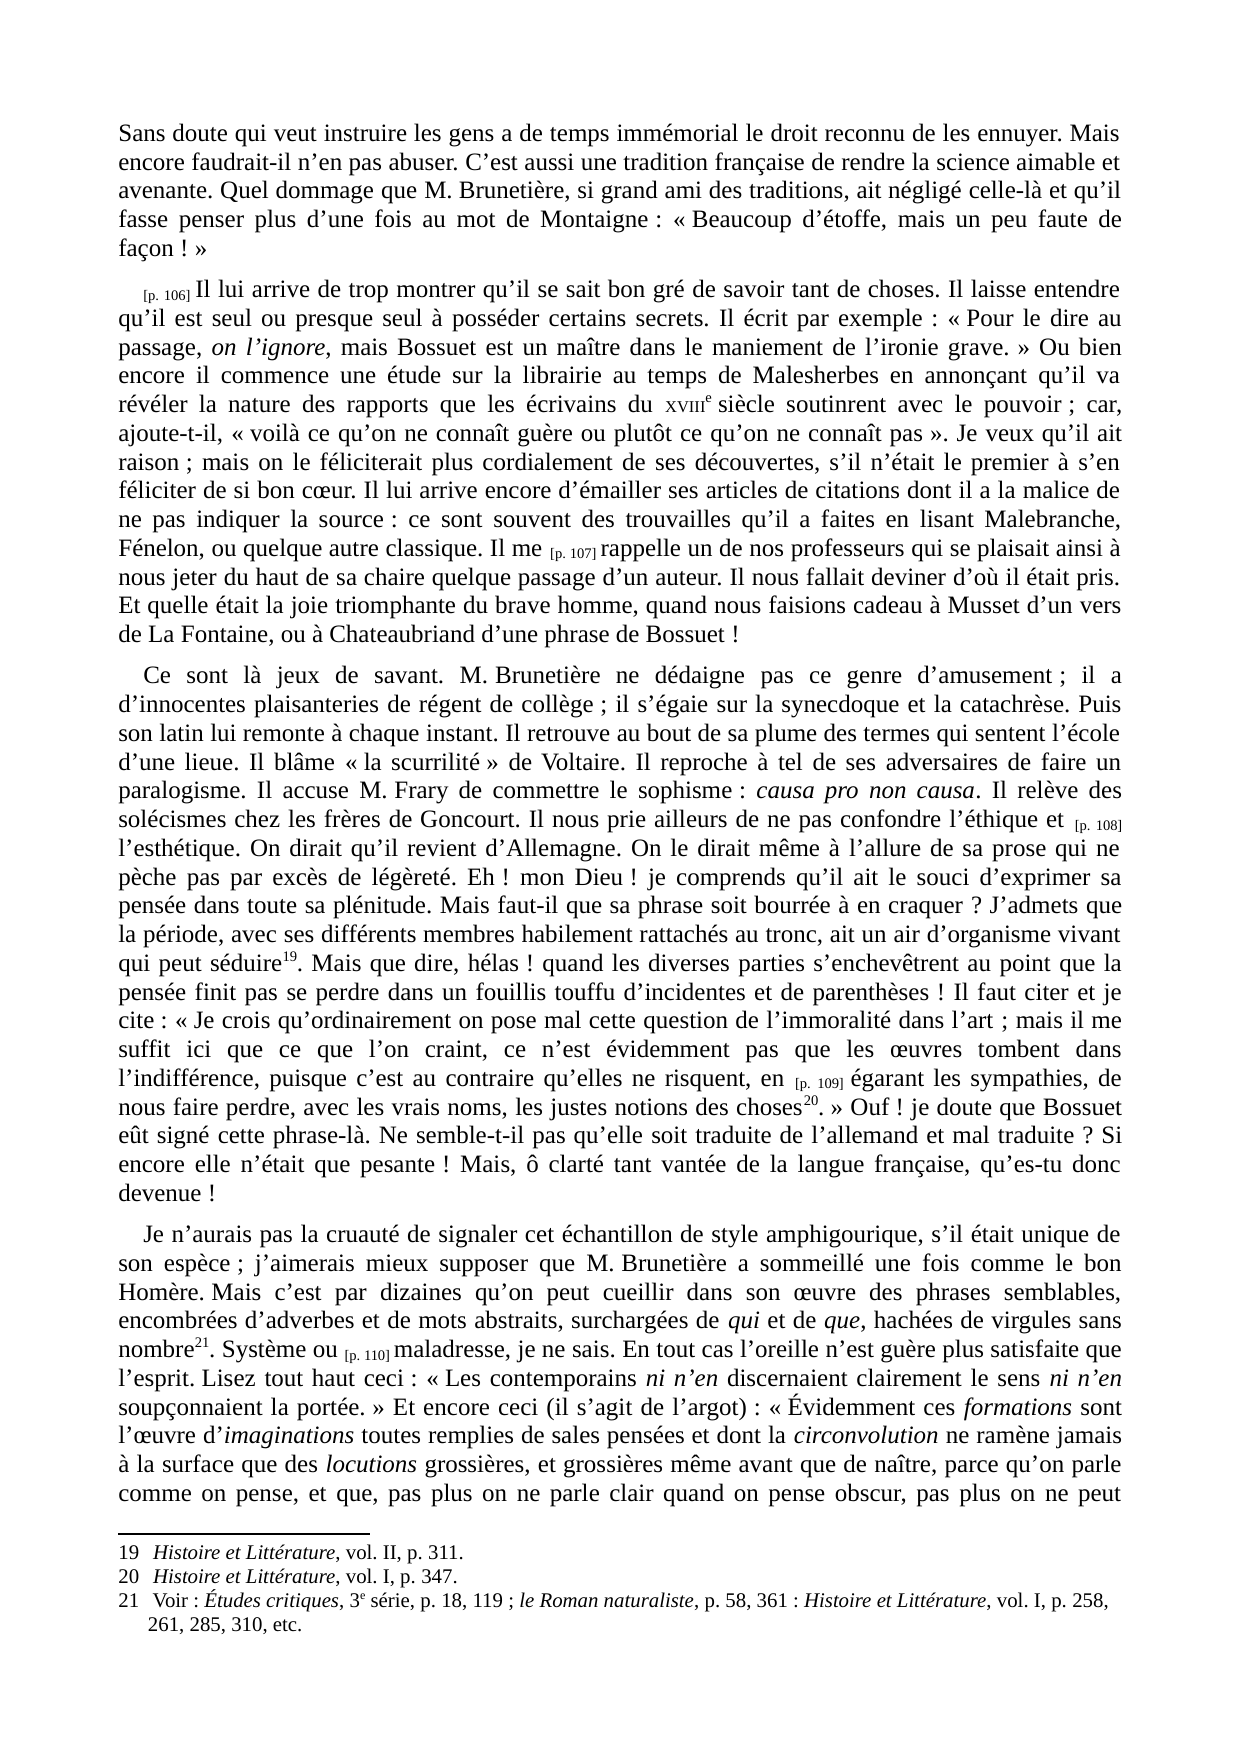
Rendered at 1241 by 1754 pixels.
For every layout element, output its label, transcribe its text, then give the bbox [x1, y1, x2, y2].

text Histoire et Littérature, vol. II, p. 311. [118, 1539, 1122, 1564]
text [p. 106] Il lui arrive de trop montrer qu’il se sait bon gré de savoir tant de choses. Il laisse entendre qu’il est seul ou presque seul à posséder certains secrets. Il écrit par exemple : « Pour le dire au passage, on l’ignore, mais Bossuet est un maître dans le maniement de l’ironie grave. » Ou bien encore il commence une étude sur la librairie au temps de Malesherbes en annonçant qu’il va révéler la nature des rapports que les écrivains du xviiie siècle soutinrent avec le pouvoir ; car, ajoute-t-il, « voilà ce qu’on ne connaît guère ou plutôt ce qu’on ne connaît pas ». Je veux qu’il ait raison ; mais on le féliciterait plus cordialement de ses découvertes, s’il n’était le premier à s’en féliciter de si bon cœur. Il lui arrive encore d’émailler ses articles de citations dont il a la malice de ne pas indiquer la source : ce sont souvent des trouvailles qu’il a faites en lisant Malebranche, Fénelon, ou quelque autre classique. Il me [p. 107] rappelle un de nos professeurs qui se plaisait ainsi à nous jeter du haut de sa chaire quelque passage d’un auteur. Il nous fallait deviner d’où il était pris. Et quelle était la joie triomphante du brave homme, quand nous faisions cadeau à Musset d’un vers de La Fontaine, ou à Chateaubriand d’une phrase de Bossuet ! [118, 274, 1122, 648]
text Sans doute qui veut instruire les gens a de temps immémorial le droit reconnu de les ennuyer. Mais encore faudrait-il n’en pas abuser. C’est aussi une tradition française de rendre la science aimable et avenante. Quel dommage que M. Brunetière, si grand ami des traditions, ait négligé celle-là et qu’il fasse penser plus d’une fois au mot de Montaigne : « Beaucoup d’étoffe, mais un peu faute de façon ! » [118, 118, 1122, 262]
text Histoire et Littérature, vol. I, p. 347. [118, 1564, 1122, 1588]
text Ce sont là jeux de savant. M. Brunetière ne dédaigne pas ce genre d’amusement ; il a d’innocentes plaisanteries de régent de collège ; il s’égaie sur la synecdoque et la catachrèse. Puis son latin lui remonte à chaque instant. Il retrouve au bout de sa plume des termes qui sentent l’école d’une lieue. Il blâme « la scurrilité » de Voltaire. Il reproche à tel de ses adversaires de faire un paralogisme. Il accuse M. Frary de commettre le sophisme : causa pro non causa. Il relève des solécismes chez les frères de Goncourt. Il nous prie ailleurs de ne pas confondre l’éthique et [p. 108] l’esthétique. On dirait qu’il revient d’Allemagne. On le dirait même à l’allure de sa prose qui ne pèche pas par excès de légèreté. Eh ! mon Dieu ! je comprends qu’il ait le souci d’exprimer sa pensée dans toute sa plénitude. Mais faut-il que sa phrase soit bourrée à en craquer ? J’admets que la période, avec ses différents membres habilement rattachés au tronc, ait un air d’organisme vivant qui peut séduire. Mais que dire, hélas ! quand les diverses parties s’enchevêtrent au point que la pensée finit pas se perdre dans un fouillis touffu d’incidentes et de parenthèses ! Il faut citer et je cite : « Je crois qu’ordinairement on pose mal cette question de l’immoralité dans l’art ; mais il me suffit ici que ce que l’on craint, ce n’est évidemment pas que les œuvres tombent dans l’indifférence, puisque c’est au contraire qu’elles ne risquent, en [p. 109] égarant les sympathies, de nous faire perdre, avec les vrais noms, les justes notions des choses. » Ouf ! je doute que Bossuet eût signé cette phrase-là. Ne semble-t-il pas qu’elle soit traduite de l’allemand et mal traduite ? Si encore elle n’était que pesante ! Mais, ô clarté tant vantée de la langue française, qu’es-tu donc devenue ! [118, 661, 1122, 1207]
text Voir : Études critiques, 3e série, p. 18, 119 ; le Roman naturaliste, p. 58, 361 : Histoire et Littérature, vol. I, p. 258, 261, 285, 310, etc. [118, 1588, 1122, 1636]
text Je n’aurais pas la cruauté de signaler cet échantillon de style amphigourique, s’il était unique de son espèce ; j’aimerais mieux supposer que M. Brunetière a sommeillé une fois comme le bon Homère. Mais c’est par dizaines qu’on peut cueillir dans son œuvre des phrases semblables, encombrées d’adverbes et de mots abstraits, surchargées de qui et de que, hachées de virgules sans nombre. Système ou [p. 110] maladresse, je ne sais. En tout cas l’oreille n’est guère plus satisfaite que l’esprit. Lisez tout haut ceci : « Les contemporains ni n’en discernaient clairement le sens ni n’en soupçonnaient la portée. » Et encore ceci (il s’agit de l’argot) : « Évidemment ces formations sont l’œuvre d’imaginations toutes remplies de sales pensées et dont la circonvolution ne ramène jamais à la surface que des locutions grossières, et grossières même avant que de naître, parce qu’on parle comme on pense, et que, pas plus on ne parle clair quand on pense obscur, pas plus on ne peut [118, 1219, 1122, 1507]
